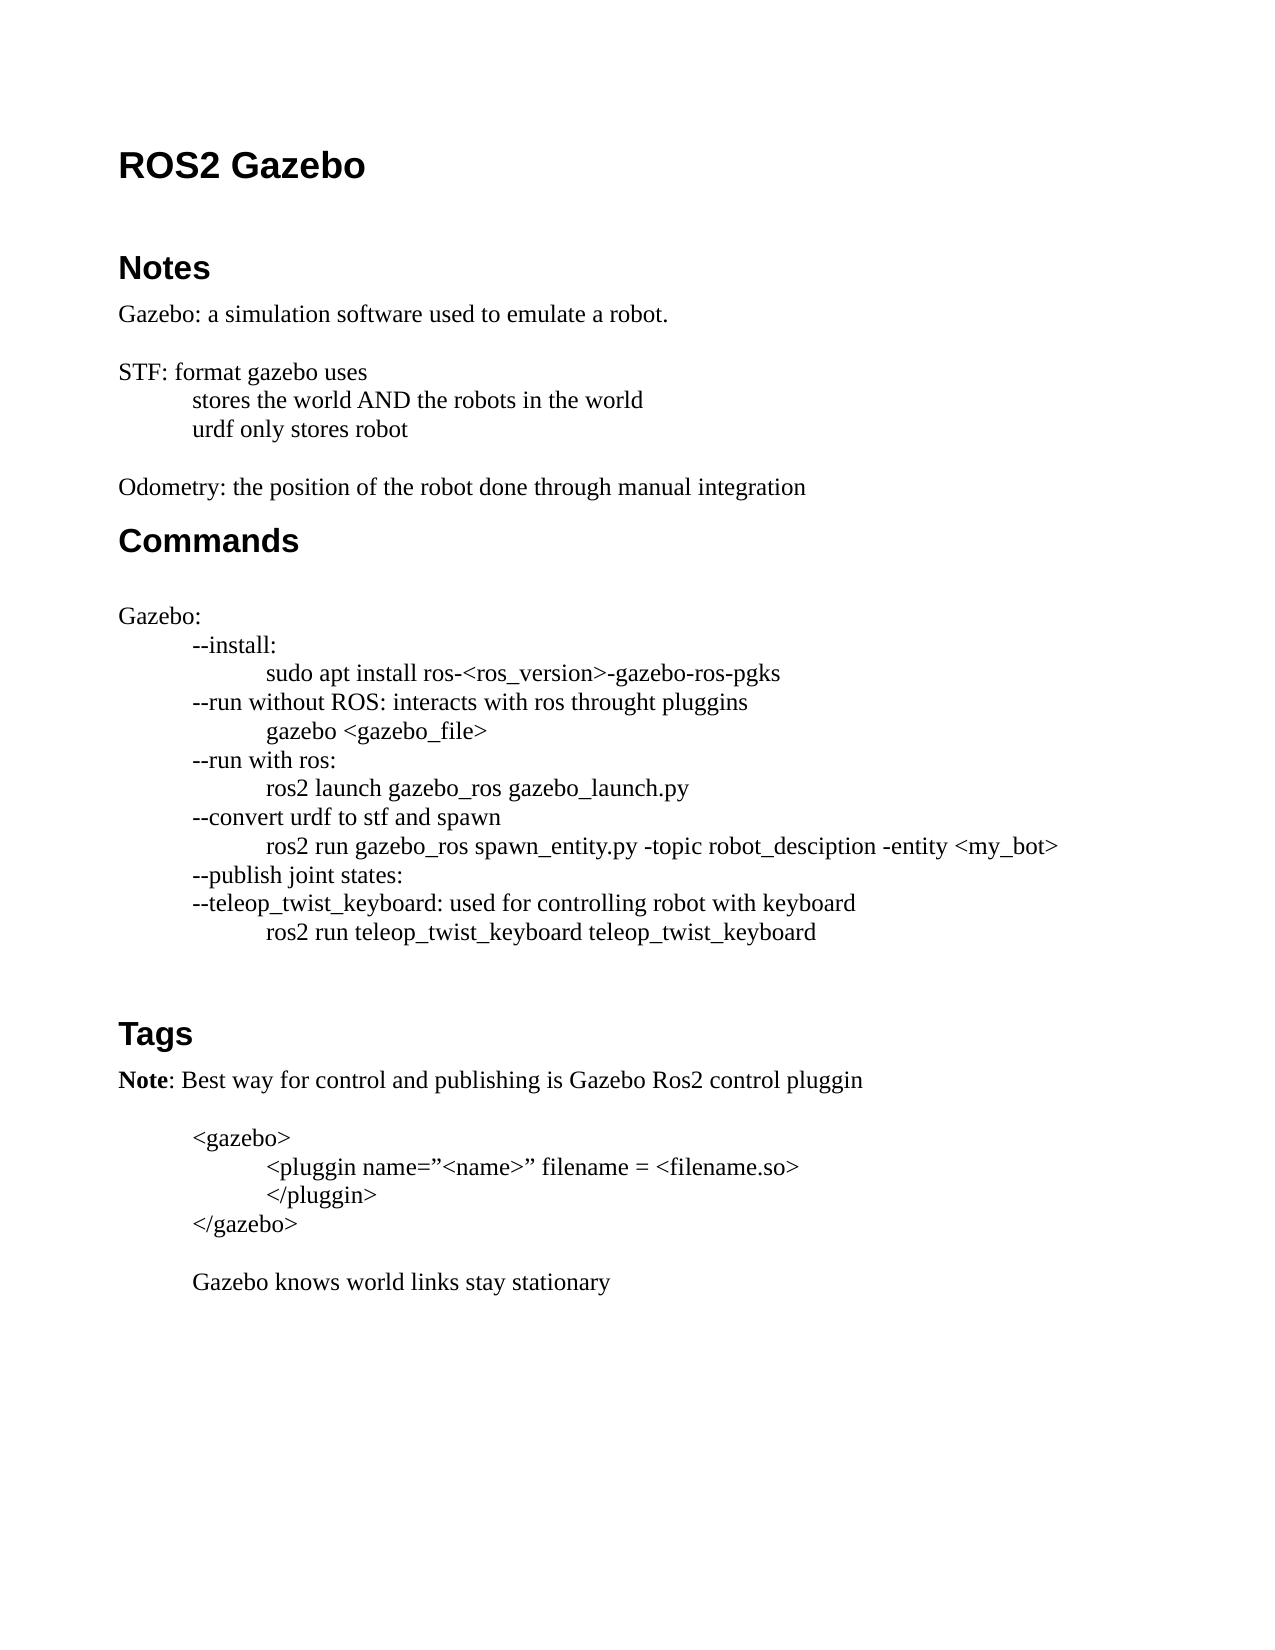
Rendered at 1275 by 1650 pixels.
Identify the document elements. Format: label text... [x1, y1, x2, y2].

text STF: format gazebo uses [118, 357, 1157, 386]
text ros2 run gazebo_ros spawn_entity.py -topic robot_desciption -entity <my_bot> [118, 831, 1157, 860]
text urdf only stores robot [118, 414, 1157, 443]
text Gazebo: [118, 601, 1157, 630]
text </gazebo> [118, 1209, 1157, 1238]
text --publish joint states: [118, 860, 1157, 888]
text --run without ROS: interacts with ros throught pluggins [118, 687, 1157, 716]
text --install: [118, 630, 1157, 658]
subtitle ROS2 Gazebo [118, 143, 1157, 186]
text --teleop_twist_keyboard: used for controlling robot with keyboard [118, 888, 1157, 917]
text Gazebo knows world links stay stationary [118, 1267, 1157, 1295]
text --convert urdf to stf and spawn [118, 802, 1157, 831]
text --run with ros: [118, 745, 1157, 773]
subtitle Tags [118, 1014, 1157, 1053]
text Odometry: the position of the robot done through manual integration [118, 472, 1157, 501]
text <gazebo> [118, 1123, 1157, 1152]
text ros2 run teleop_twist_keyboard teleop_twist_keyboard [118, 917, 1157, 946]
text Note: Best way for control and publishing is Gazebo Ros2 control pluggin [118, 1065, 1157, 1094]
text ros2 launch gazebo_ros gazebo_launch.py [118, 773, 1157, 802]
text stores the world AND the robots in the world [118, 386, 1157, 414]
text <pluggin name=”<name>” filename = <filename.so> [118, 1152, 1157, 1180]
subtitle Commands [118, 521, 1157, 560]
text sudo apt install ros-<ros_version>-gazebo-ros-pgks [118, 658, 1157, 687]
text gazebo <gazebo_file> [118, 716, 1157, 745]
text Gazebo: a simulation software used to emulate a robot. [118, 299, 1157, 328]
text </pluggin> [118, 1180, 1157, 1209]
subtitle Notes [118, 248, 1157, 287]
